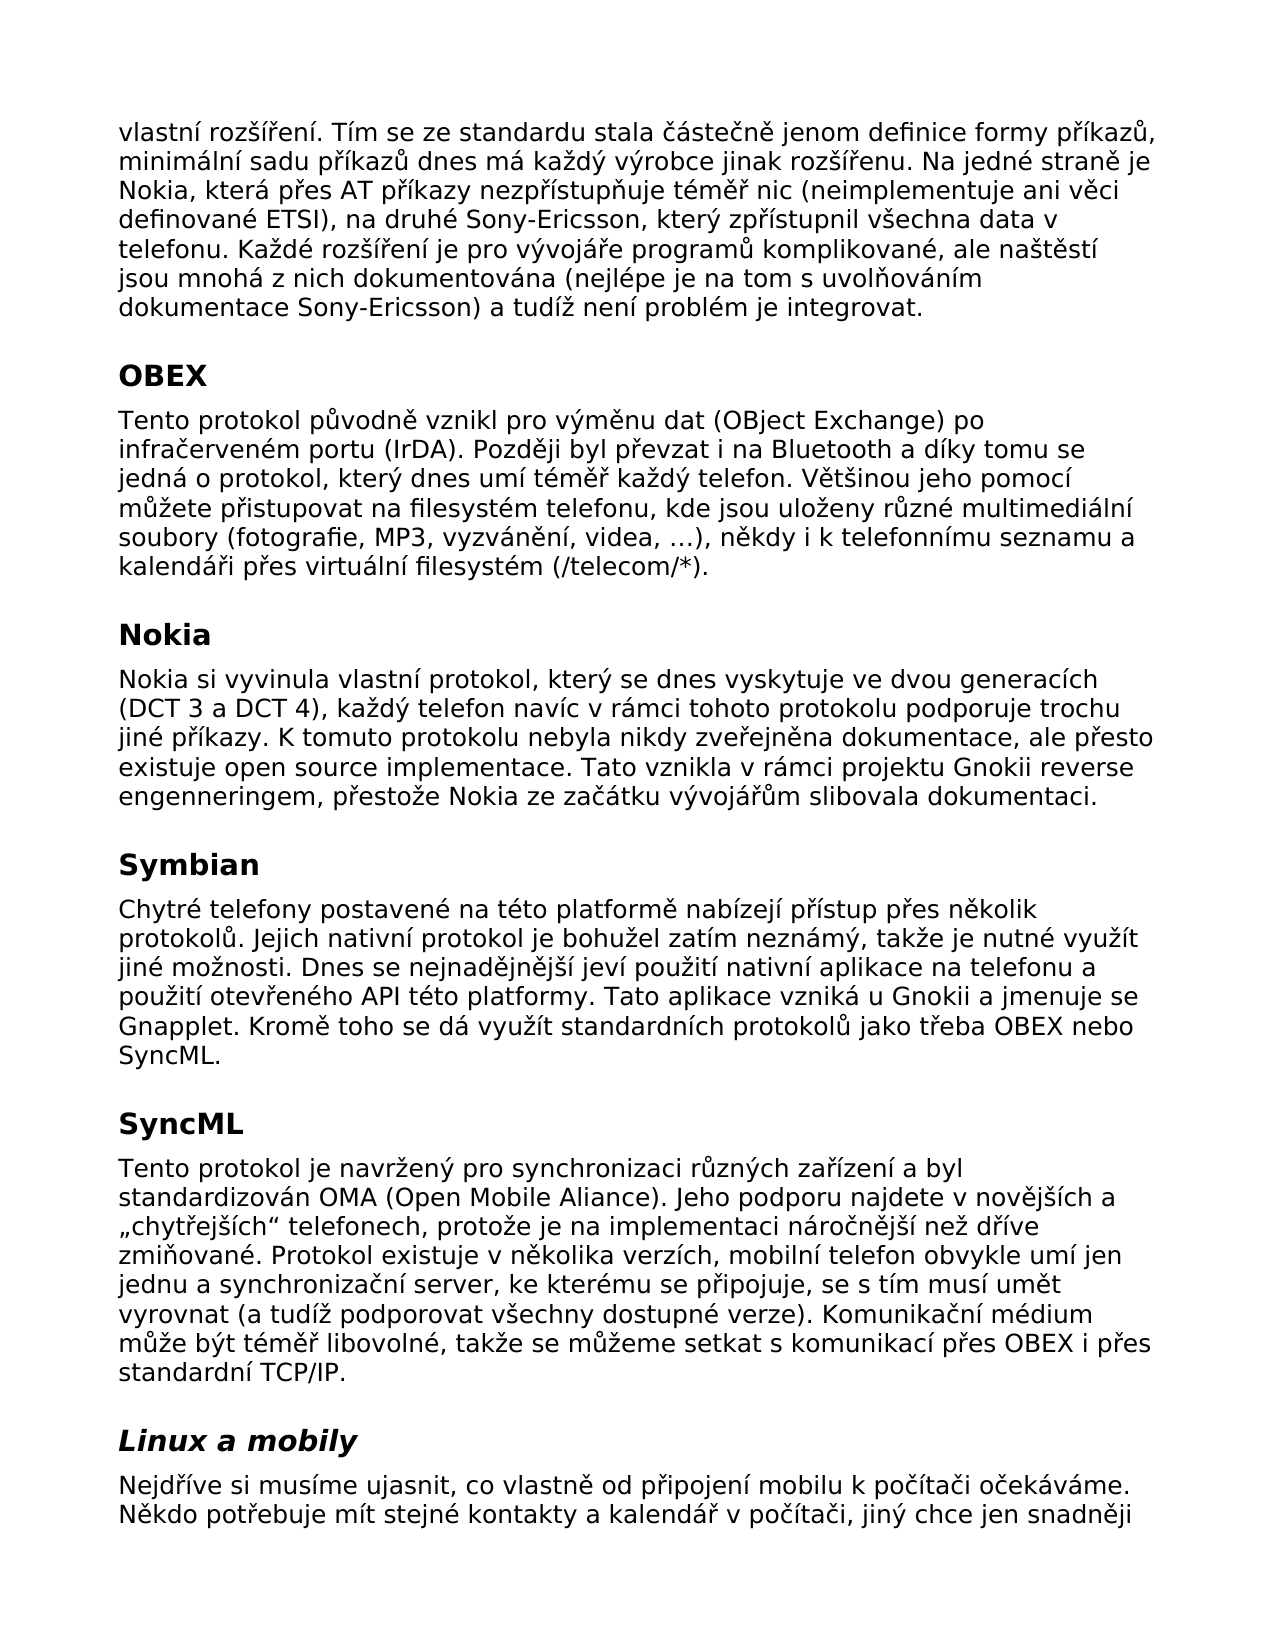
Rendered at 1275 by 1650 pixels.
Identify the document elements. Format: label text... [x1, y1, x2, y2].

subtitle Symbian [118, 848, 1157, 882]
subtitle Nokia [118, 619, 1157, 653]
text Tento protokol původně vznikl pro výměnu dat (OBject Exchange) po infračerveném portu (IrDA). Později byl převzat i na Bluetooth a díky tomu se jedná o protokol, který dnes umí téměř každý telefon. Většinou jeho pomocí můžete přistupovat na filesystém telefonu, kde jsou uloženy různé multimediální soubory (fotografie, MP3, vyzvánění, videa, …), někdy i k telefonnímu seznamu a kalendáři přes virtuální filesystém (/telecom/*). [118, 406, 1157, 581]
subtitle Linux a mobily [118, 1425, 1157, 1459]
subtitle SyncML [118, 1107, 1157, 1141]
text Chytré telefony postavené na této platformě nabízejí přístup přes několik protokolů. Jejich nativní protokol je bohužel zatím neznámý, takže je nutné využít jiné možnosti. Dnes se nejnadějnější jeví použití nativní aplikace na telefonu a použití otevřeného API této platformy. Tato aplikace vzniká u Gnokii a jmenuje se Gnapplet. Kromě toho se dá využít standardních protokolů jako třeba OBEX nebo SyncML. [118, 895, 1157, 1070]
text Nokia si vyvinula vlastní protokol, který se dnes vyskytuje ve dvou generacích (DCT 3 a DCT 4), každý telefon navíc v rámci tohoto protokolu podporuje trochu jiné příkazy. K tomuto protokolu nebyla nikdy zveřejněna dokumentace, ale přesto existuje open source implementace. Tato vznikla v rámci projektu Gnokii reverse engenneringem, přestože Nokia ze začátku vývojářům slibovala dokumentaci. [118, 665, 1157, 811]
text Nejdříve si musíme ujasnit, co vlastně od připojení mobilu k počítači očekáváme. Někdo potřebuje mít stejné kontakty a kalendář v počítači, jiný chce jen snadněji [118, 1471, 1157, 1529]
subtitle OBEX [118, 360, 1157, 394]
text vlastní rozšíření. Tím se ze standardu stala částečně jenom definice formy příkazů, minimální sadu příkazů dnes má každý výrobce jinak rozšířenu. Na jedné straně je Nokia, která přes AT příkazy nezpřístupňuje téměř nic (neimplementuje ani věci definované ETSI), na druhé Sony-Ericsson, který zpřístupnil všechna data v telefonu. Každé rozšíření je pro vývojáře programů komplikované, ale naštěstí jsou mnohá z nich dokumentována (nejlépe je na tom s uvolňováním dokumentace Sony-Ericsson) a tudíž není problém je integrovat. [118, 118, 1157, 322]
text Tento protokol je navržený pro synchronizaci různých zařízení a byl standardizován OMA (Open Mobile Aliance). Jeho podporu najdete v novějších a „chytřejších“ telefonech, protože je na implementaci náročnější než dříve zmiňované. Protokol existuje v několika verzích, mobilní telefon obvykle umí jen jednu a synchronizační server, ke kterému se připojuje, se s tím musí umět vyrovnat (a tudíž podporovat všechny dostupné verze). Komunikační médium může být téměř libovolné, takže se můžeme setkat s komunikací přes OBEX i přes standardní TCP/IP. [118, 1154, 1157, 1387]
